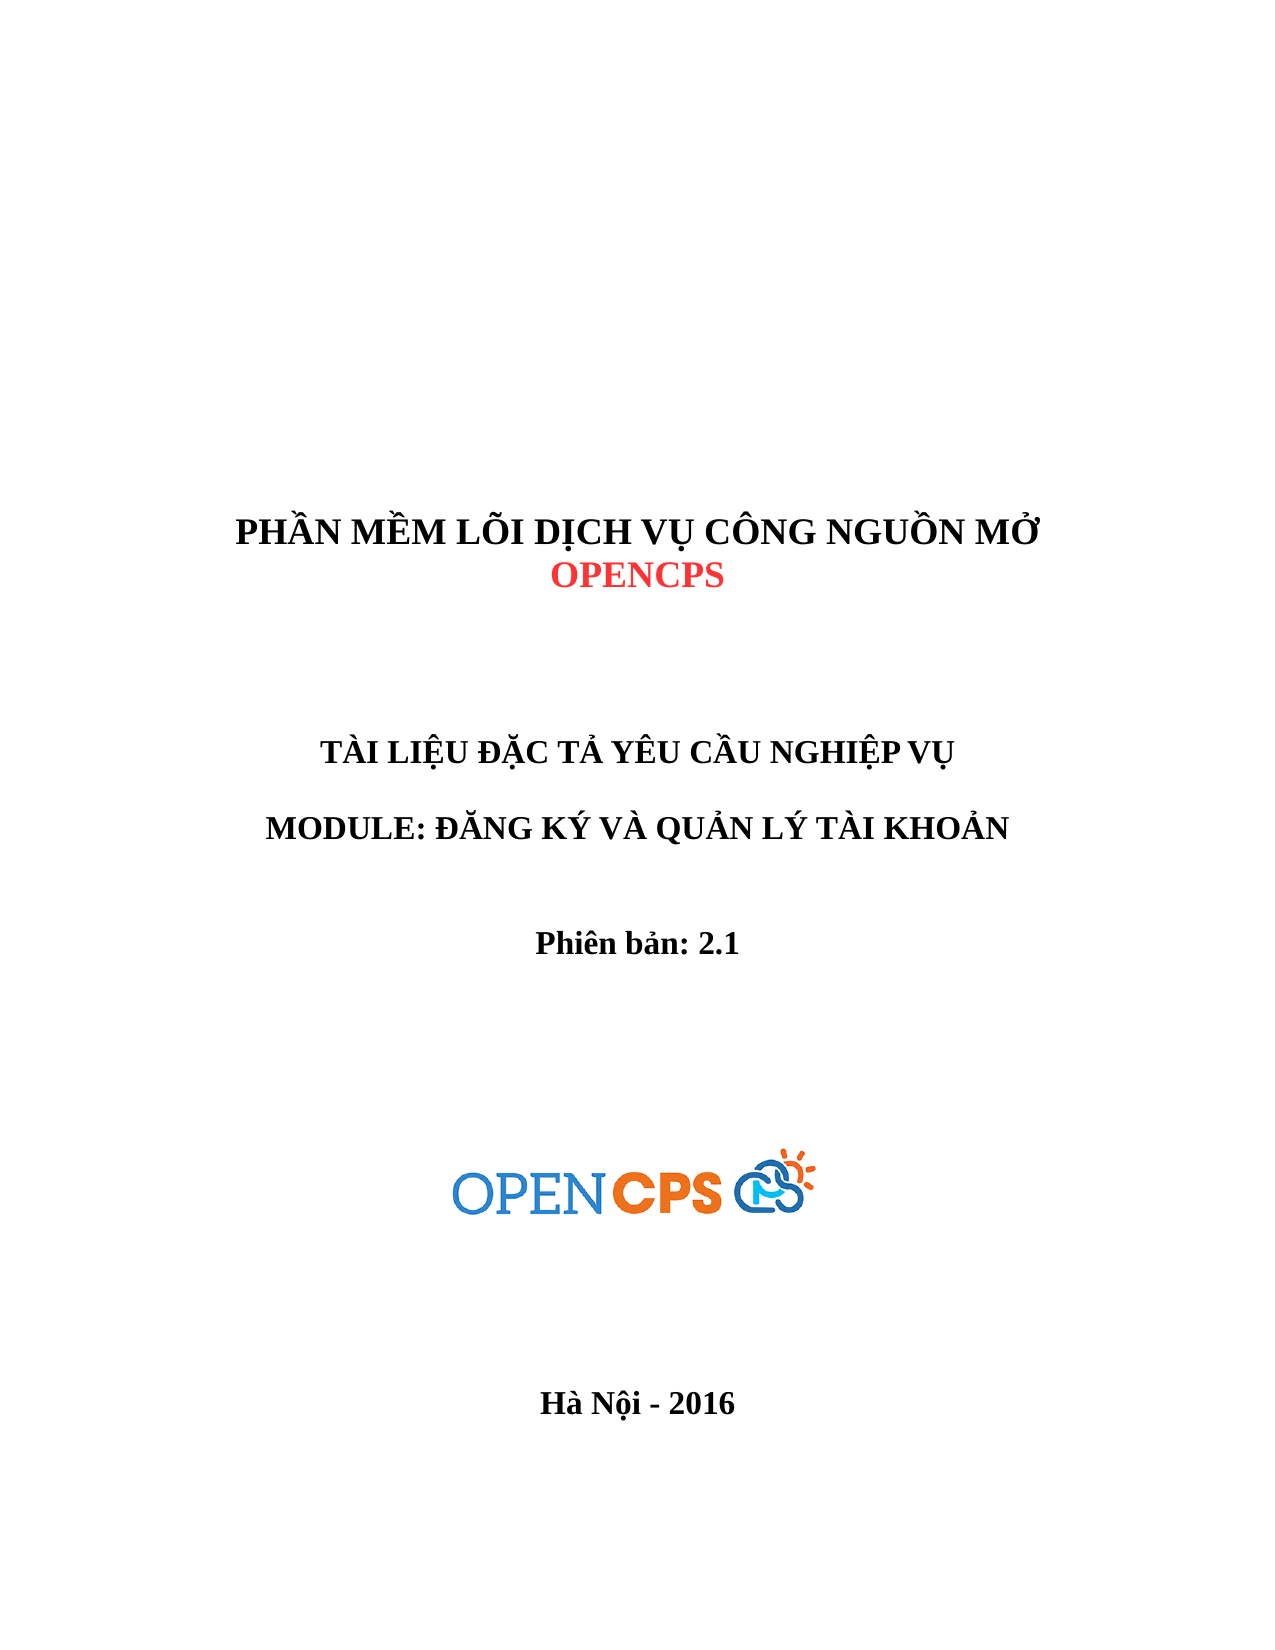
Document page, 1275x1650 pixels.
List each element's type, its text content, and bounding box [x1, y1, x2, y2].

text TÀI LIỆU ĐẶC TẢ YÊU CẦU NGHIỆP VỤ [160, 732, 1115, 770]
text OPENCPS [160, 552, 1115, 595]
text Phiên bản: 2.1 [160, 923, 1115, 962]
text MODULE: ĐĂNG KÝ VÀ QUẢN LÝ TÀI KHOẢN [160, 808, 1115, 847]
text PHẦN MỀM LÕI DỊCH VỤ CÔNG NGUỒN MỞ [160, 509, 1115, 552]
text Hà Nội - 2016 [160, 1383, 1115, 1422]
picture [419, 1115, 856, 1259]
